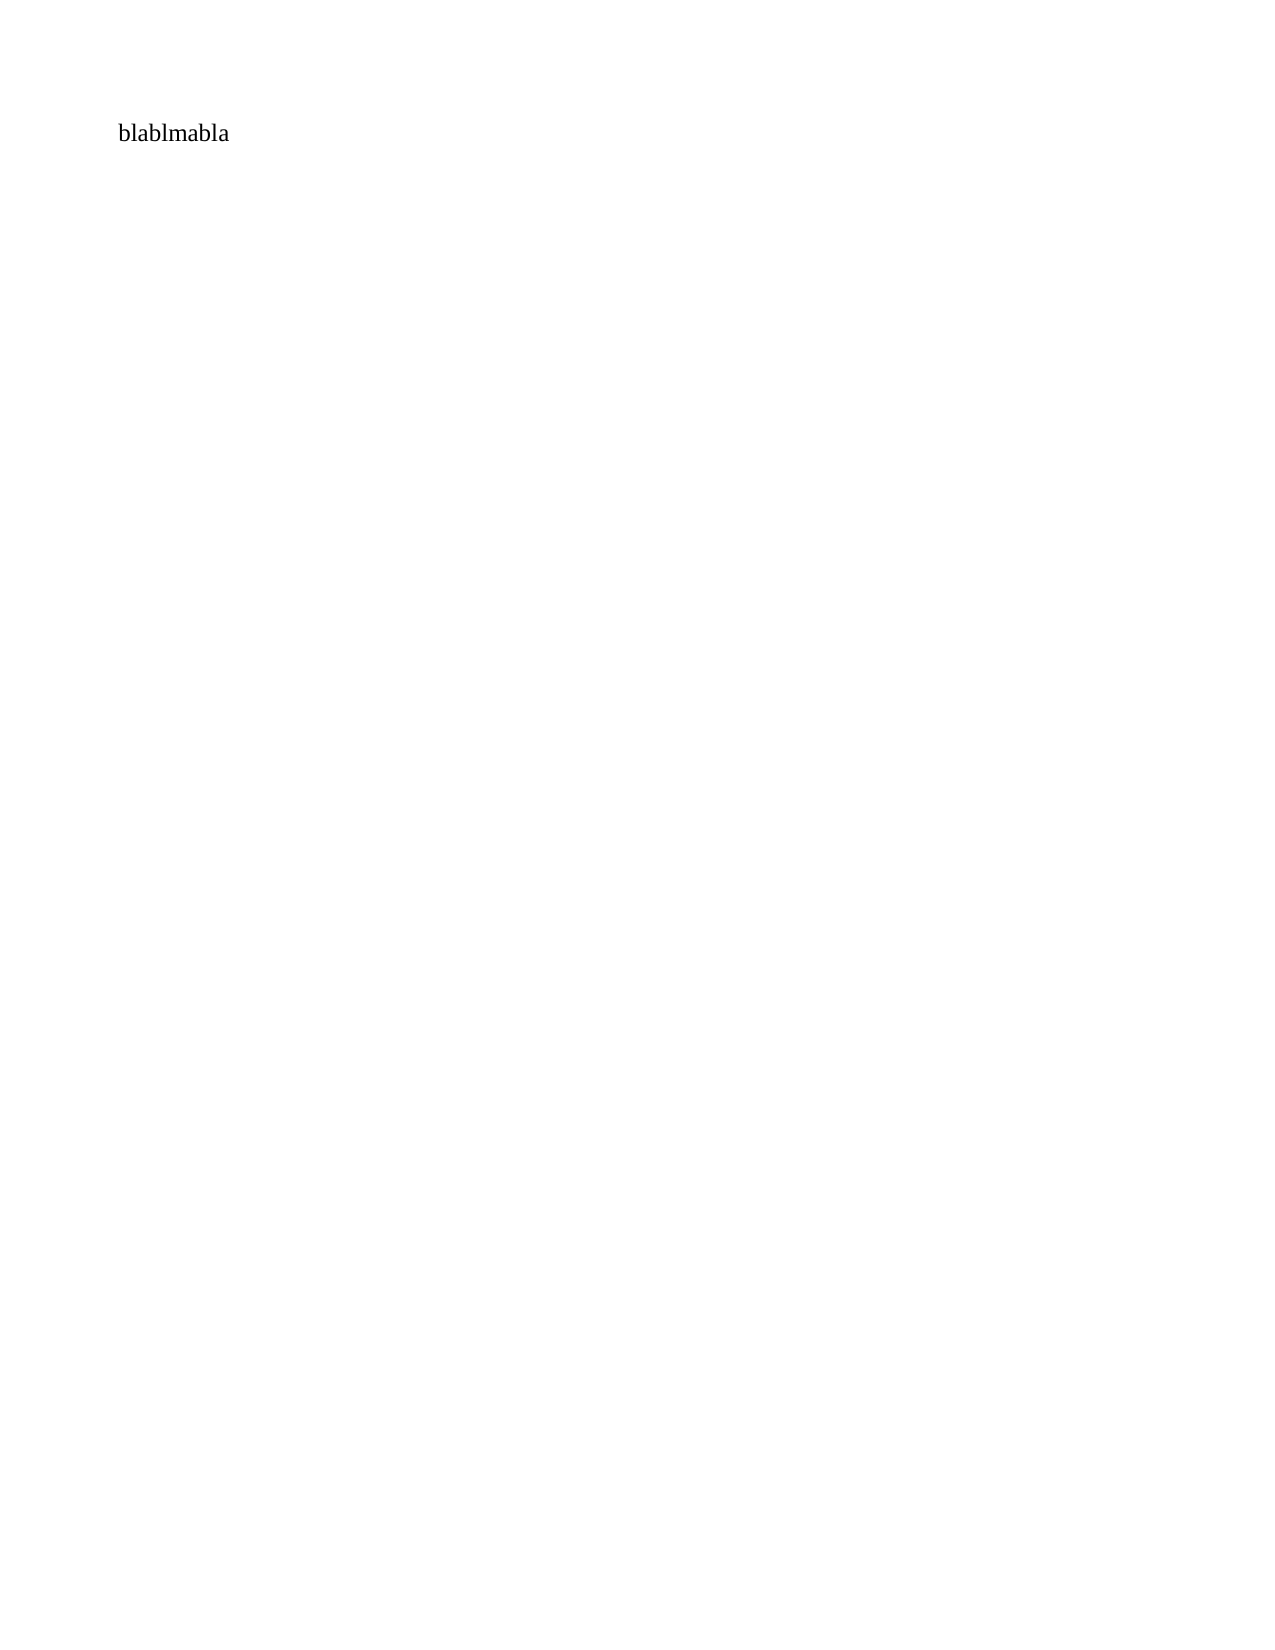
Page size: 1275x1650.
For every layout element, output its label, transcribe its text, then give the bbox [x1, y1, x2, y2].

text blablmabla [118, 118, 1157, 147]
